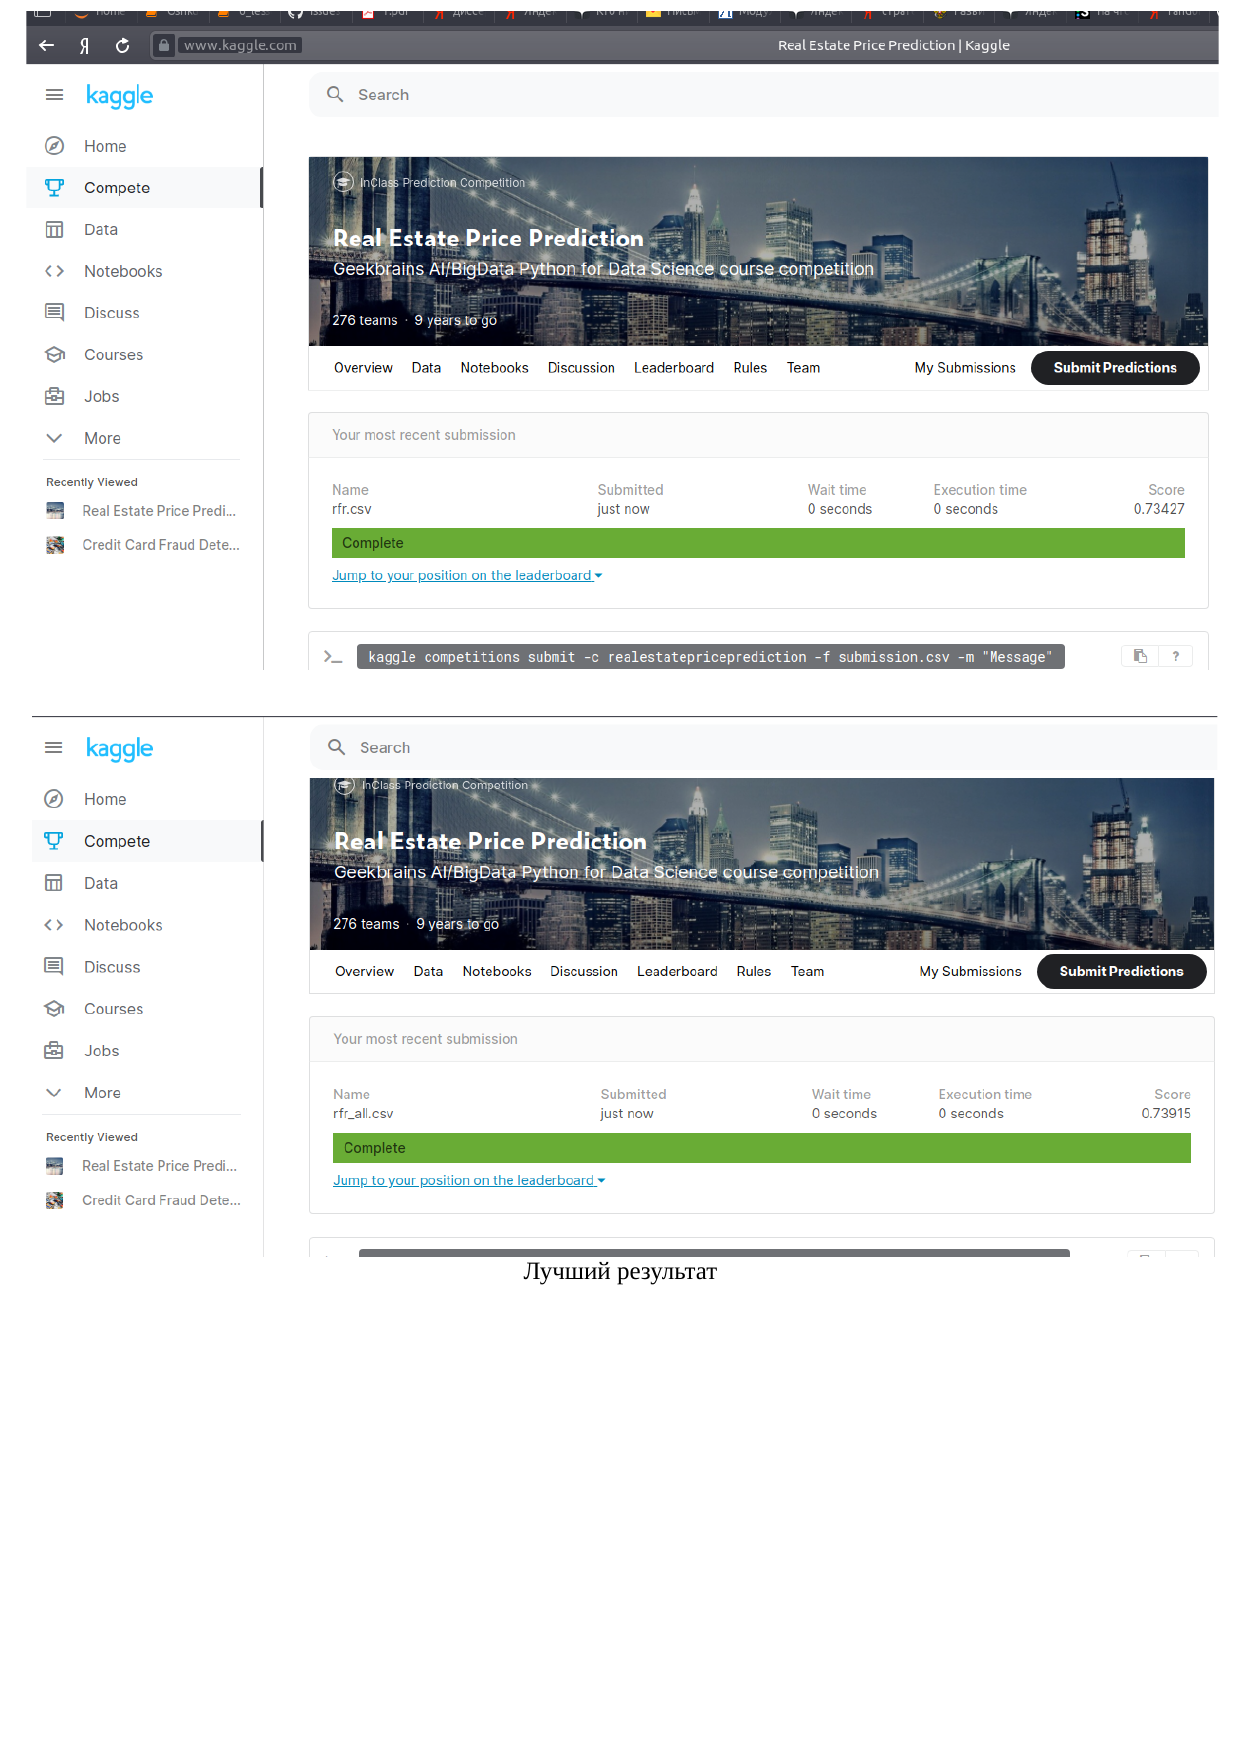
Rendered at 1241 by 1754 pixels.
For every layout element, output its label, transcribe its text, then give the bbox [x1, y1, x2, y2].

picture [26, 11, 615, 670]
text Лучший результат [118, 698, 1122, 1285]
picture [32, 716, 611, 1257]
